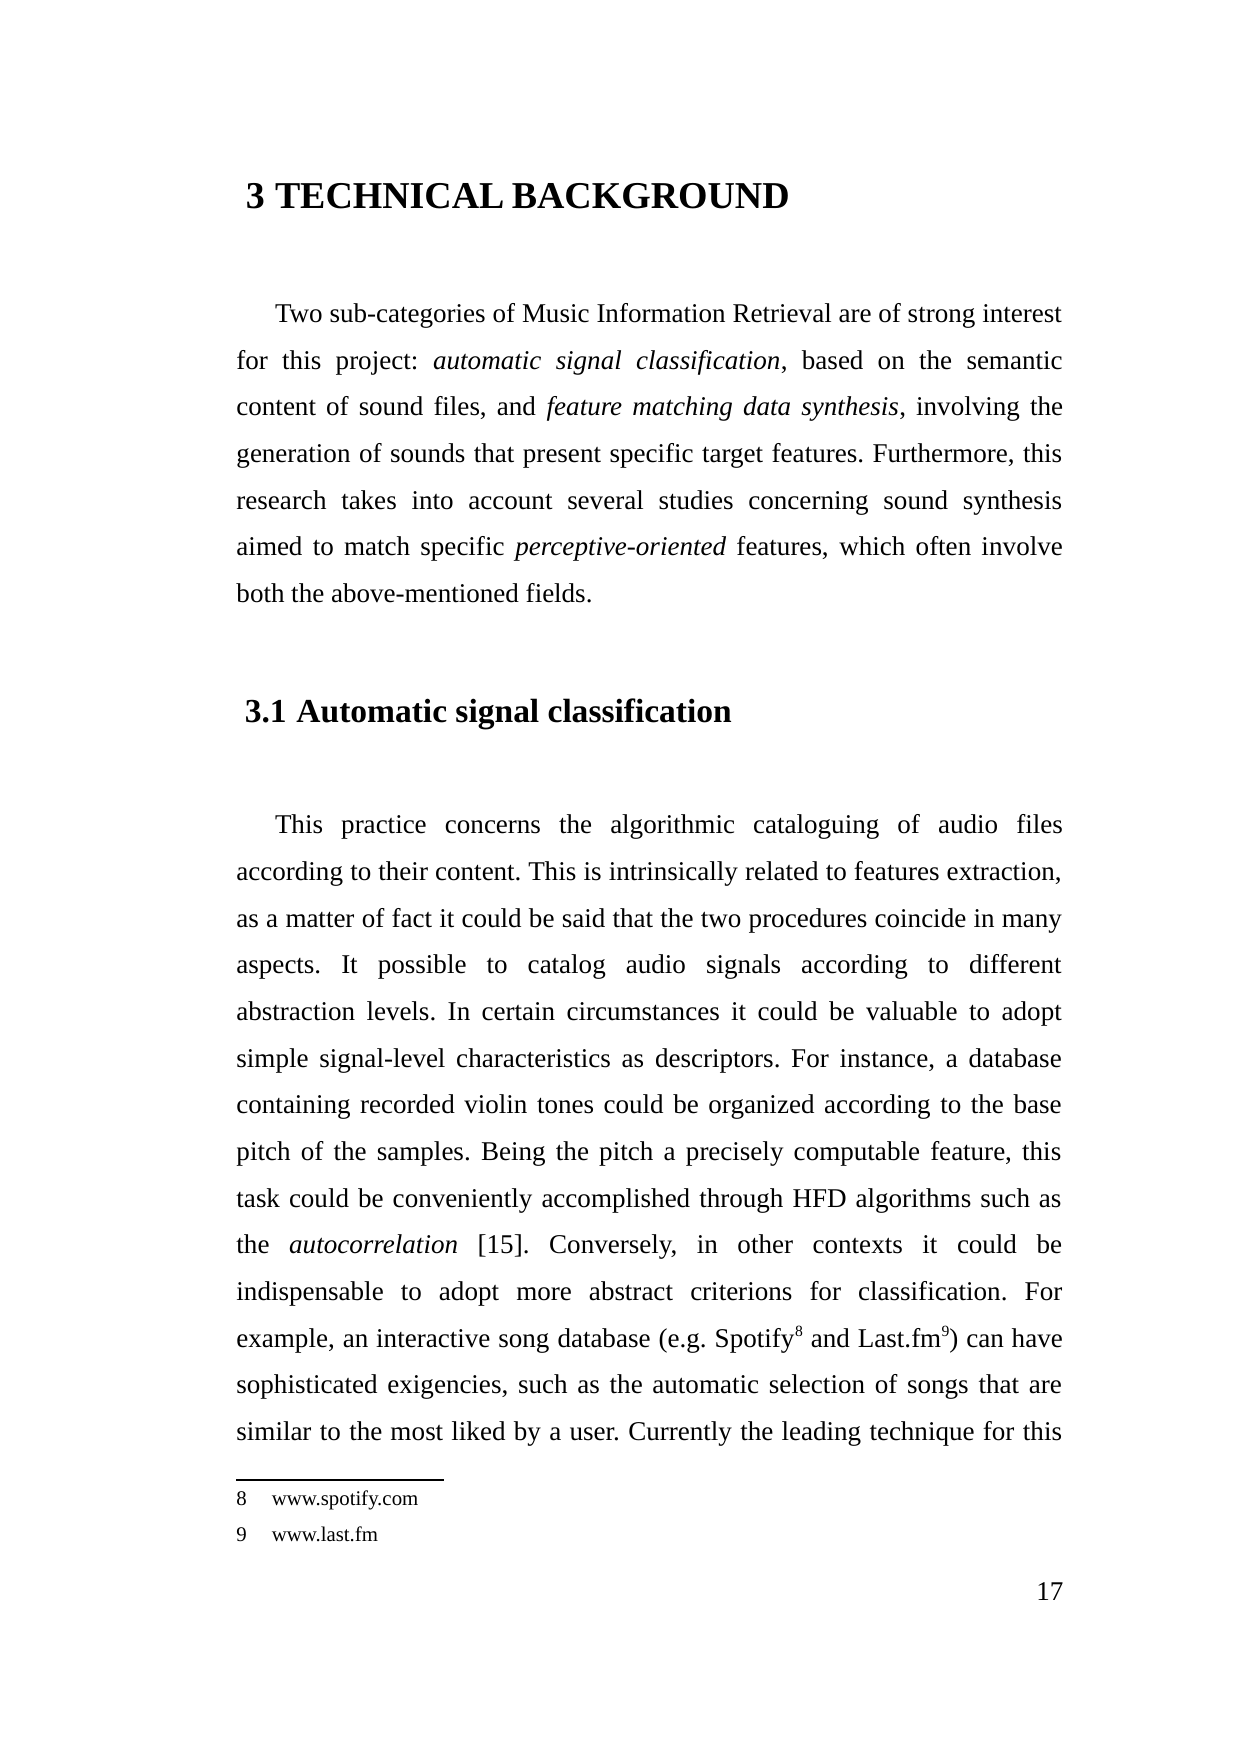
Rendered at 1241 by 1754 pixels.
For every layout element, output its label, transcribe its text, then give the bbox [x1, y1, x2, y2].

text www.spotify.com [236, 1486, 1063, 1510]
text This practice concerns the algorithmic cataloguing of audio files according to their content. This is intrinsically related to features extraction, as a matter of fact it could be said that the two procedures coincide in many aspects. It possible to catalog audio signals according to different abstraction levels. In certain circumstances it could be valuable to adopt simple signal-level characteristics as descriptors. For instance, a database containing recorded violin tones could be organized according to the base pitch of the samples. Being the pitch a precisely computable feature, this task could be conveniently accomplished through HFD algorithms such as the autocorrelation [15]. Conversely, in other contexts it could be indispensable to adopt more abstract criterions for classification. For example, an interactive song database (e.g. Spotify and Last.fm) can have sophisticated exigencies, such as the automatic selection of songs that are similar to the most liked by a user. Currently the leading technique for this [236, 808, 1063, 1446]
subtitle TECHNICAL BACKGROUND [236, 173, 1063, 216]
text www.last.fm [236, 1522, 1063, 1546]
text Two sub-categories of Music Information Retrieval are of strong interest for this project: automatic signal classification, based on the semantic content of sound files, and feature matching data synthesis, involving the generation of sounds that present specific target features. Furthermore, this research takes into account several studies concerning sound synthesis aimed to match specific perceptive-oriented features, which often involve both the above-mentioned fields. [236, 297, 1063, 608]
subtitle Automatic signal classification [236, 691, 1063, 730]
